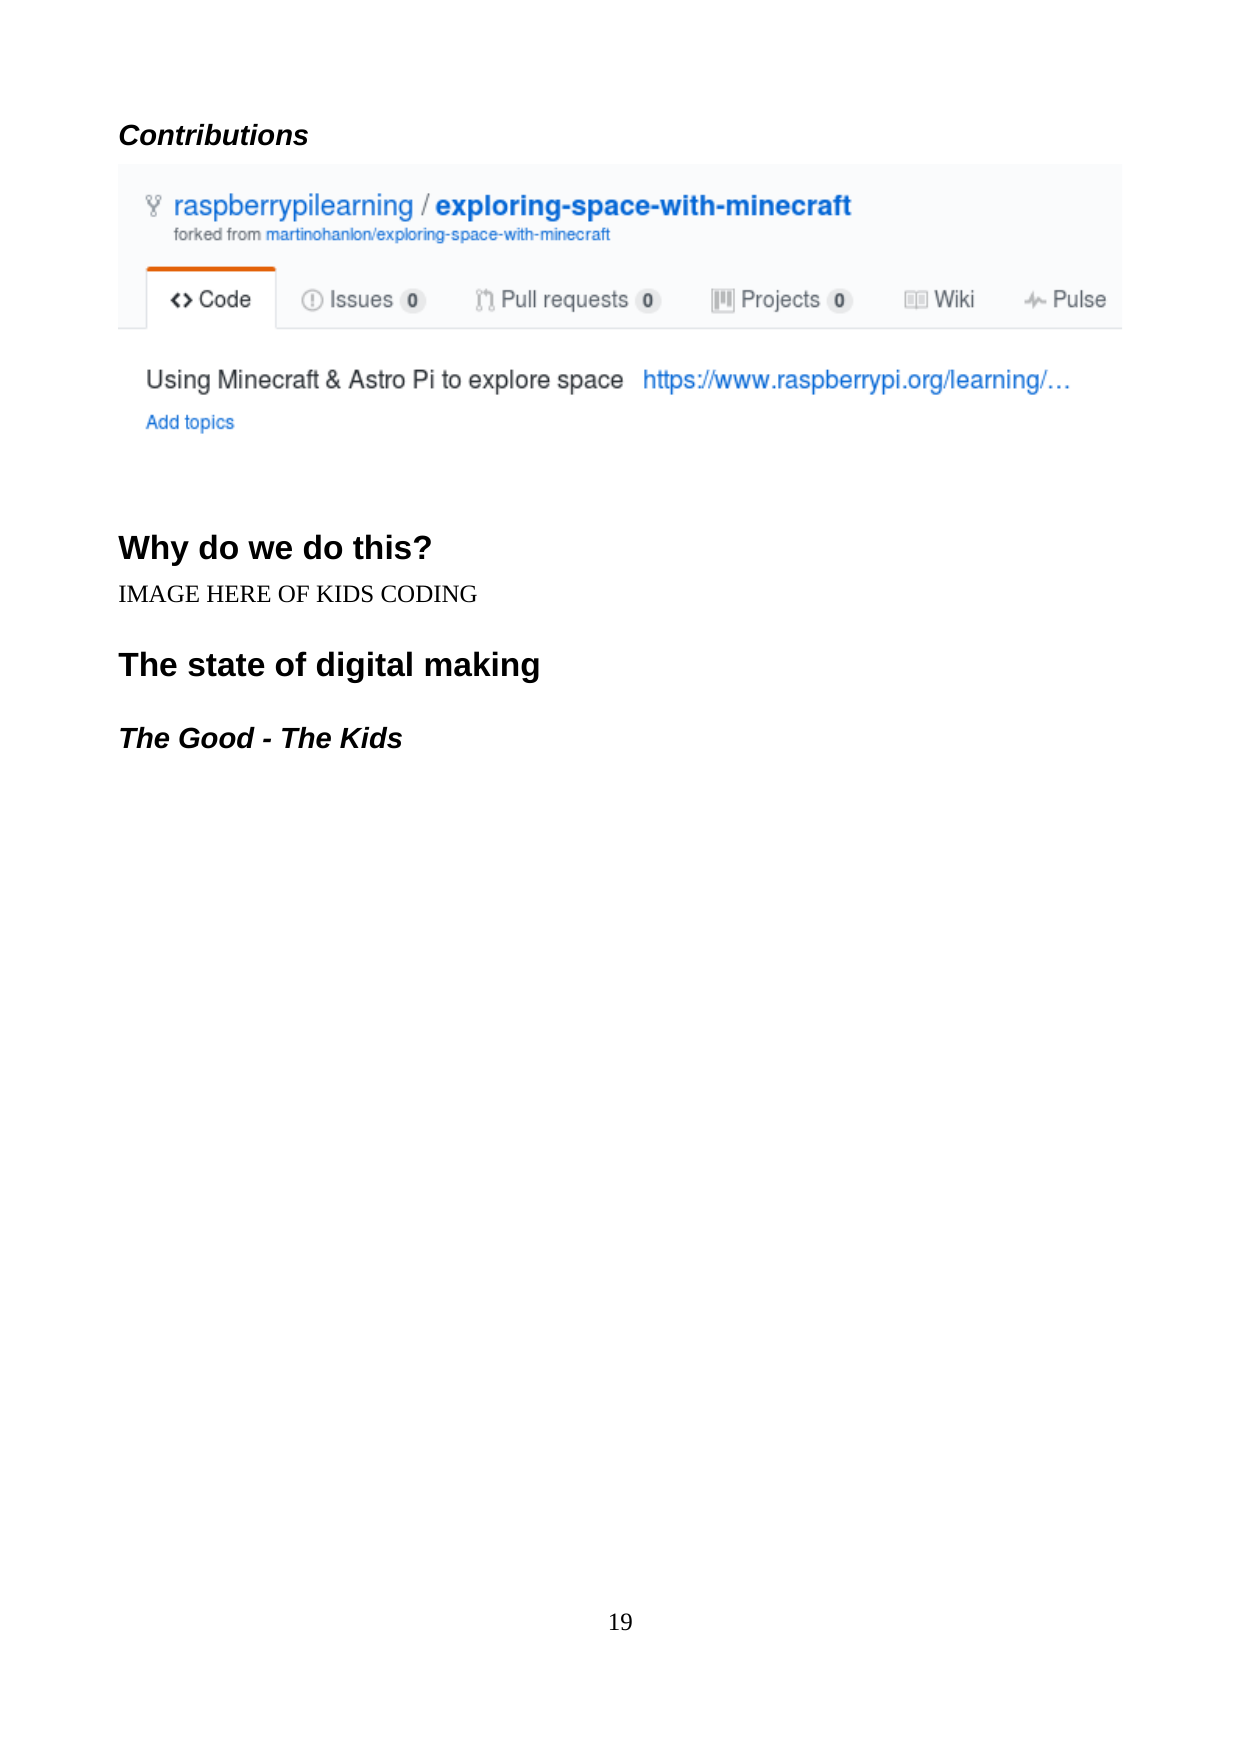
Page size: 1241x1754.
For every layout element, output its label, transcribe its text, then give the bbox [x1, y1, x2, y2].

subtitle The state of digital making [118, 645, 1122, 683]
subtitle Contributions [118, 118, 1122, 152]
subtitle The Good - The Kids [118, 721, 1122, 754]
subtitle Why do we do this? [118, 527, 1122, 566]
text IMAGE HERE OF KIDS CODING [118, 579, 1122, 607]
